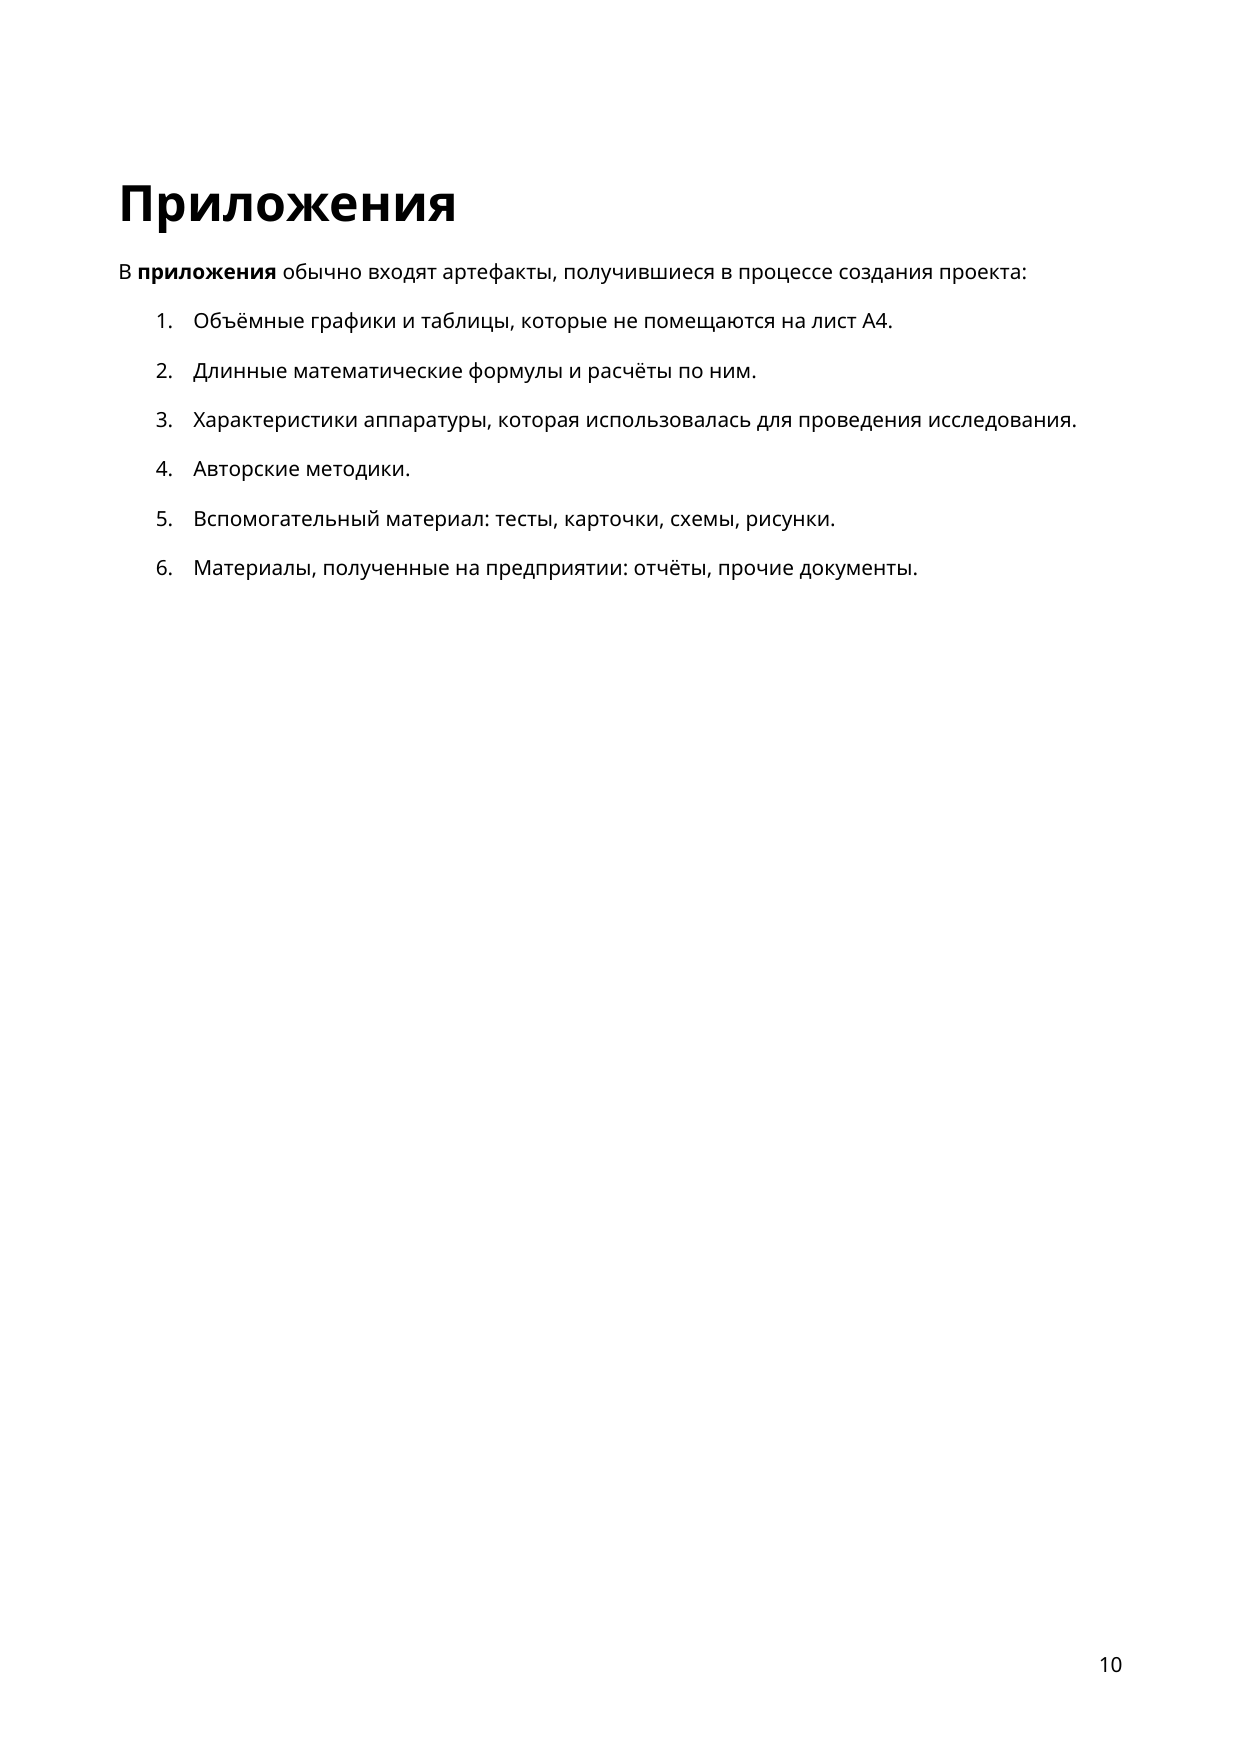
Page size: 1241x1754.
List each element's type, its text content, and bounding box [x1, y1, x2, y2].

list Авторские методики. [156, 454, 1122, 483]
list Материалы, полученные на предприятии: отчёты, прочие документы. [156, 553, 1122, 581]
subtitle Приложения [118, 168, 1122, 236]
list Вспомогательный материал: тесты, карточки, схемы, рисунки. [156, 504, 1122, 532]
list Длинные математические формулы и расчёты по ним. [156, 356, 1122, 384]
list Характеристики аппаратуры, которая использовалась для проведения исследования. [156, 405, 1122, 433]
text В приложения обычно входят артефакты, получившиеся в процессе создания проекта: [118, 257, 1122, 286]
list Объёмные графики и таблицы, которые не помещаются на лист А4. [156, 307, 1122, 335]
